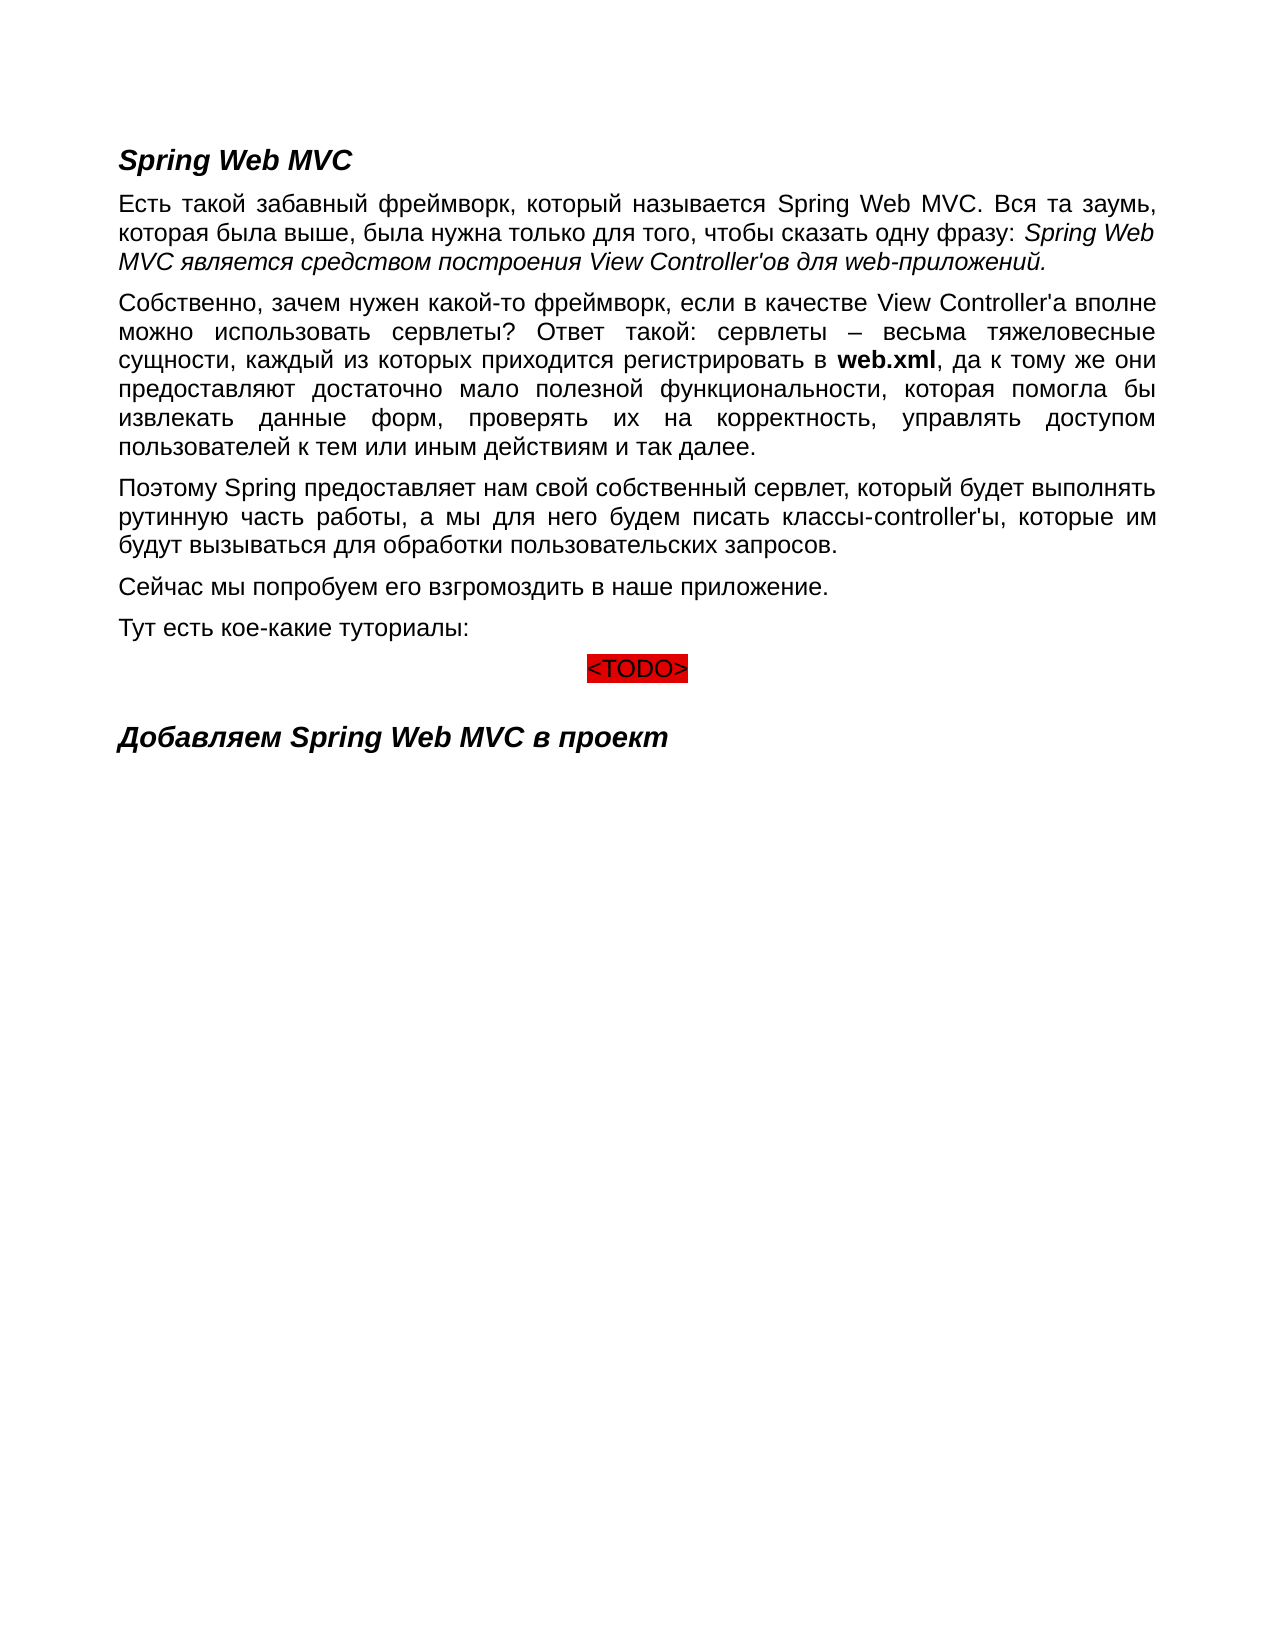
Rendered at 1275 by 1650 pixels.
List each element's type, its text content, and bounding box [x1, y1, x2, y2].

text Тут есть кое-какие туториалы: [118, 613, 1157, 642]
text Собственно, зачем нужен какой-то фреймворк, если в качестве View Controller'а вполне можно использовать сервлеты? Ответ такой: сервлеты – весьма тяжеловесные сущности, каждый из которых приходится регистрировать в web.xml, да к тому же они предоставляют достаточно мало полезной функциональности, которая помогла бы извлекать данные форм, проверять их на корректность, управлять доступом пользователей к тем или иным действиям и так далее. [118, 288, 1157, 460]
text Есть такой забавный фреймворк, который называется Spring Web MVC. Вся та заумь, которая была выше, была нужна только для того, чтобы сказать одну фразу: Spring Web MVC является средством построения View Controller'ов для web-приложений. [118, 189, 1157, 275]
text Сейчас мы попробуем его взгромоздить в наше приложение. [118, 572, 1157, 600]
subtitle Spring Web MVC [118, 143, 1157, 177]
text Поэтому Spring предоставляет нам свой собственный сервлет, который будет выполнять рутинную часть работы, а мы для него будем писать классы-controller'ы, которые им будут вызываться для обработки пользовательских запросов. [118, 473, 1157, 559]
subtitle Добавляем Spring Web MVC в проект [118, 720, 1157, 754]
text <TODO> [118, 654, 1157, 683]
